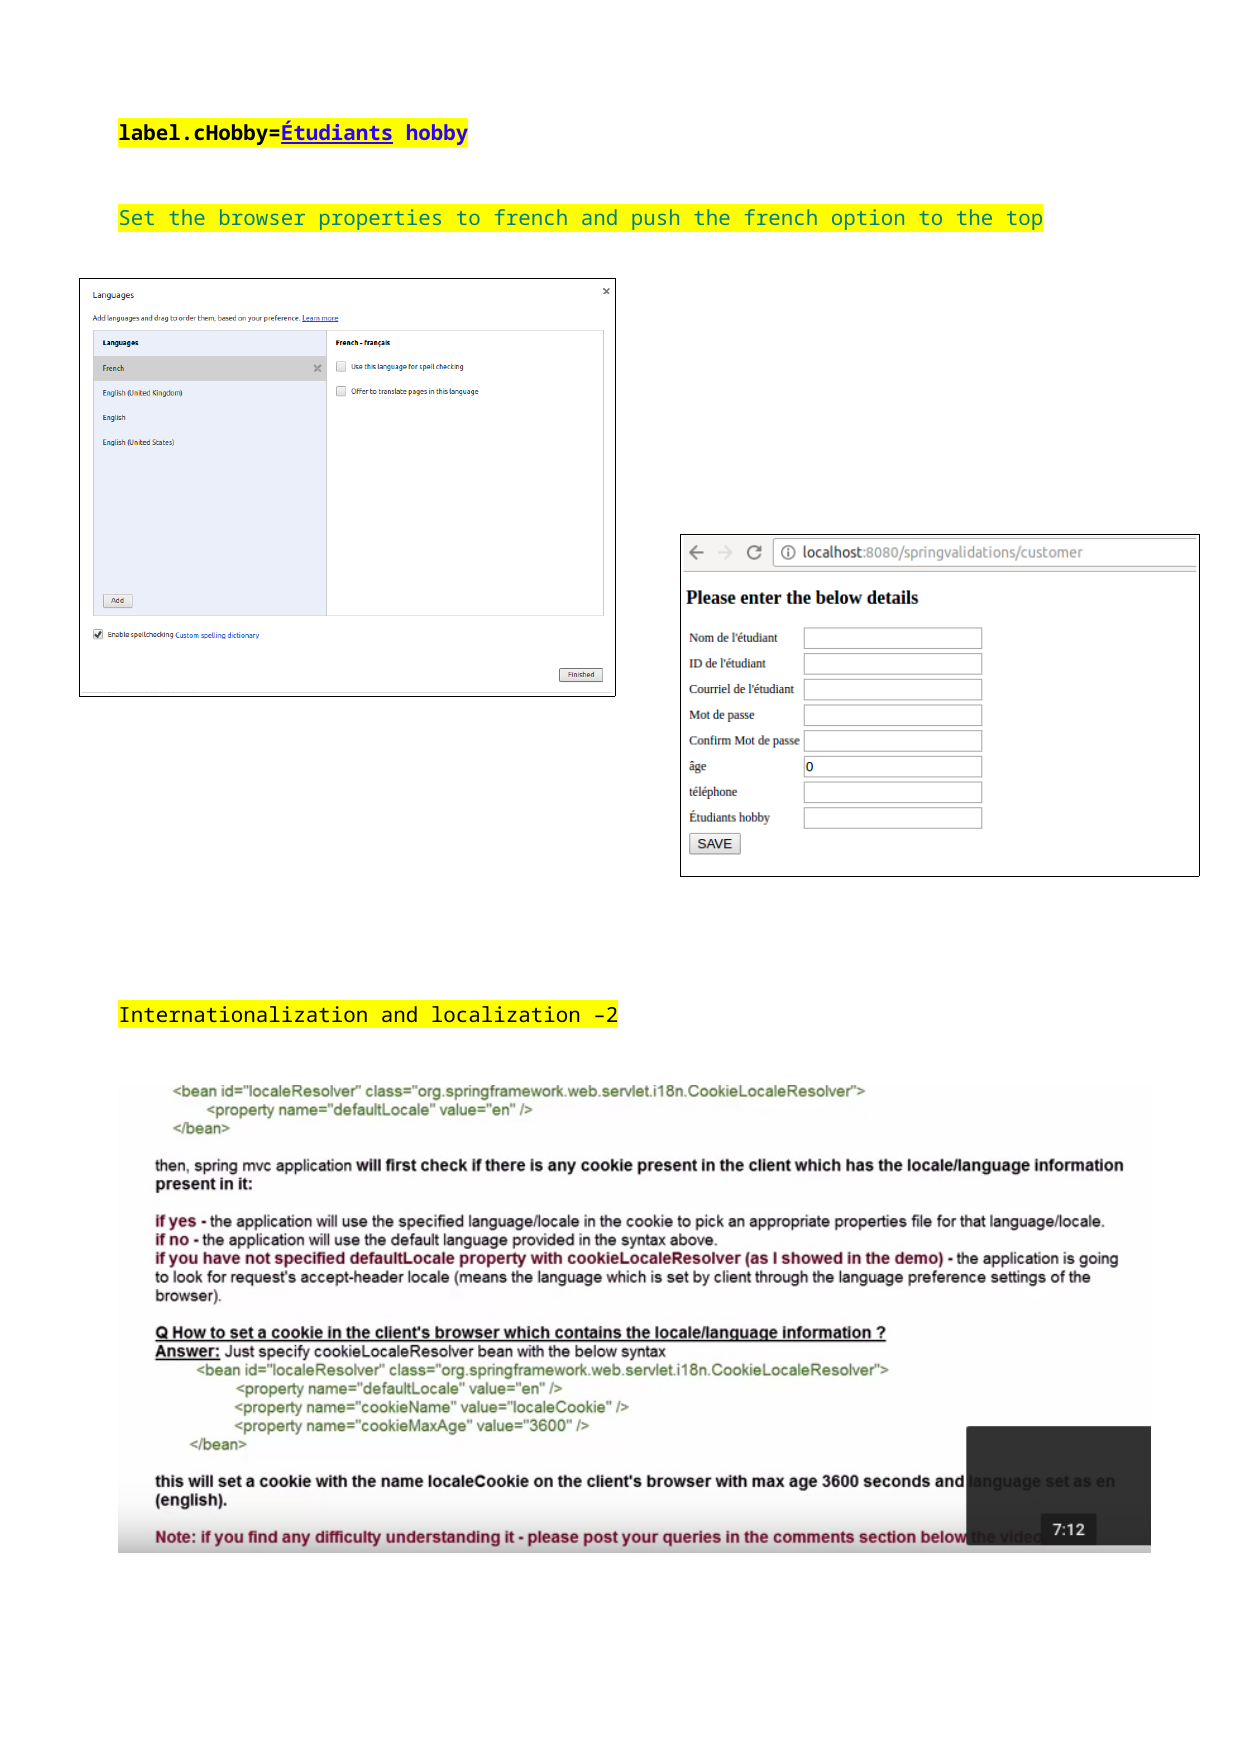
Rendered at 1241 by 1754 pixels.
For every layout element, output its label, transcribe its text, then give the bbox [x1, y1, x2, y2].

text Internationalization and localization –2 [118, 1000, 1151, 1028]
picture [118, 1085, 1151, 1553]
text label.cHobby=Étudiants hobby [118, 118, 1151, 147]
picture [683, 536, 1197, 874]
text Set the browser properties to french and push the french option to the top [118, 203, 1151, 232]
picture [81, 280, 613, 693]
